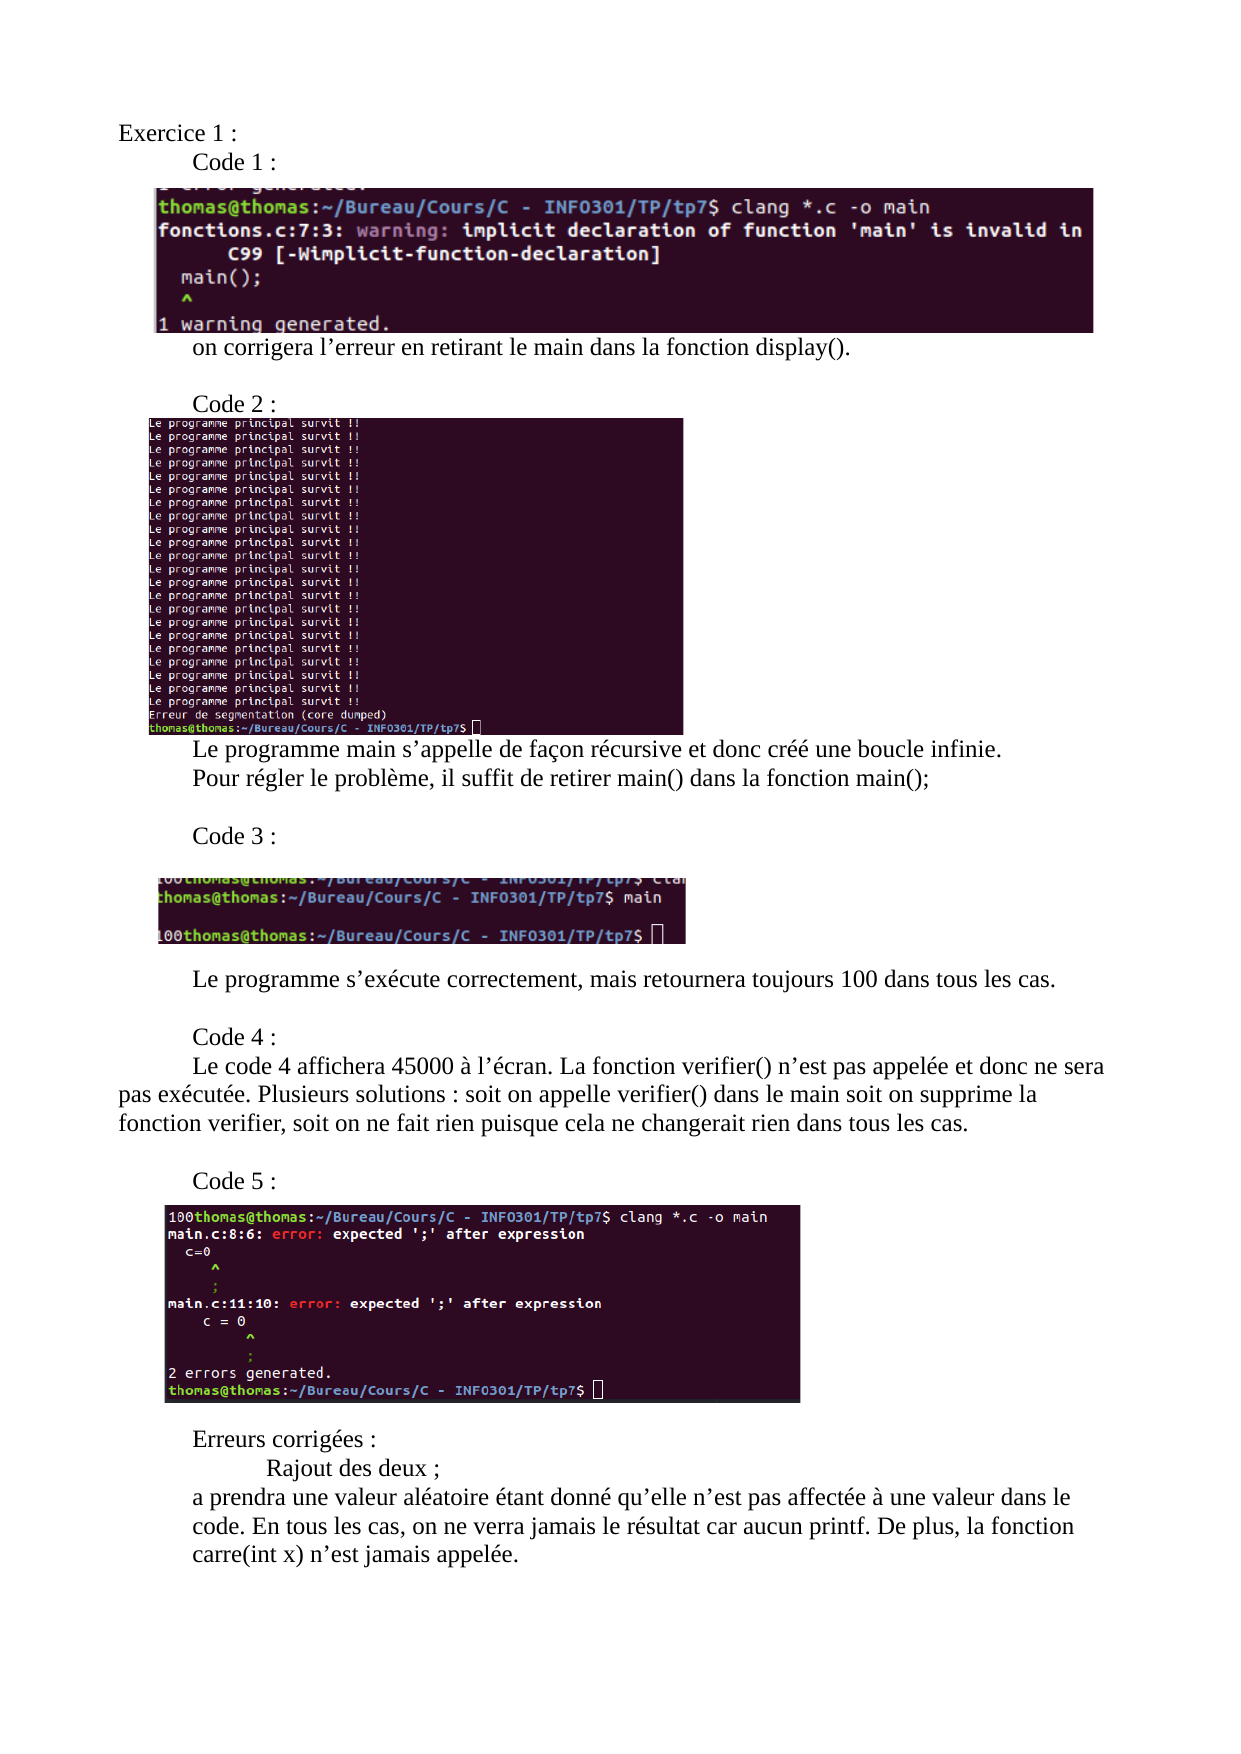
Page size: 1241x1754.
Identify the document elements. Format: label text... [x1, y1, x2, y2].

text code. En tous les cas, on ne verra jamais le résultat car aucun printf. De plus, la fonction [118, 1511, 1122, 1539]
picture [164, 1205, 801, 1403]
text Rajout des deux ; [118, 1453, 1122, 1482]
text Pour régler le problème, il suffit de retirer main() dans la fonction main(); [118, 763, 1122, 792]
text Le programme s’exécute correctement, mais retournera toujours 100 dans tous les cas. [118, 964, 1122, 993]
text Code 1 : [118, 147, 1122, 176]
picture [158, 908, 574, 944]
text a prendra une valeur aléatoire étant donné qu’elle n’est pas affectée à une valeur dans le [118, 1482, 1122, 1511]
picture [153, 190, 1094, 333]
text Code 3 : [118, 821, 1122, 849]
picture [148, 418, 684, 735]
text Code 4 : [118, 1022, 1122, 1051]
text carre(int x) n’est jamais appelée. [118, 1539, 1122, 1568]
text Code 2 : [118, 389, 1122, 418]
text Le programme main s’appelle de façon récursive et donc créé une boucle infinie. [118, 734, 1122, 763]
text Code 5 : [118, 1166, 1122, 1194]
text Erreurs corrigées : [118, 1424, 1122, 1453]
text Le code 4 affichera 45000 à l’écran. La fonction verifier() n’est pas appelée et donc ne sera pas exécutée. Plusieurs solutions : soit on appelle verifier() dans le main soit on supprime la fonction verifier, soit on ne fait rien puisque cela ne changerait rien dans tous les cas. [118, 1051, 1122, 1137]
text on corrigera l’erreur en retirant le main dans la fonction display(). [118, 176, 1122, 361]
text Exercice 1 : [118, 118, 1122, 147]
